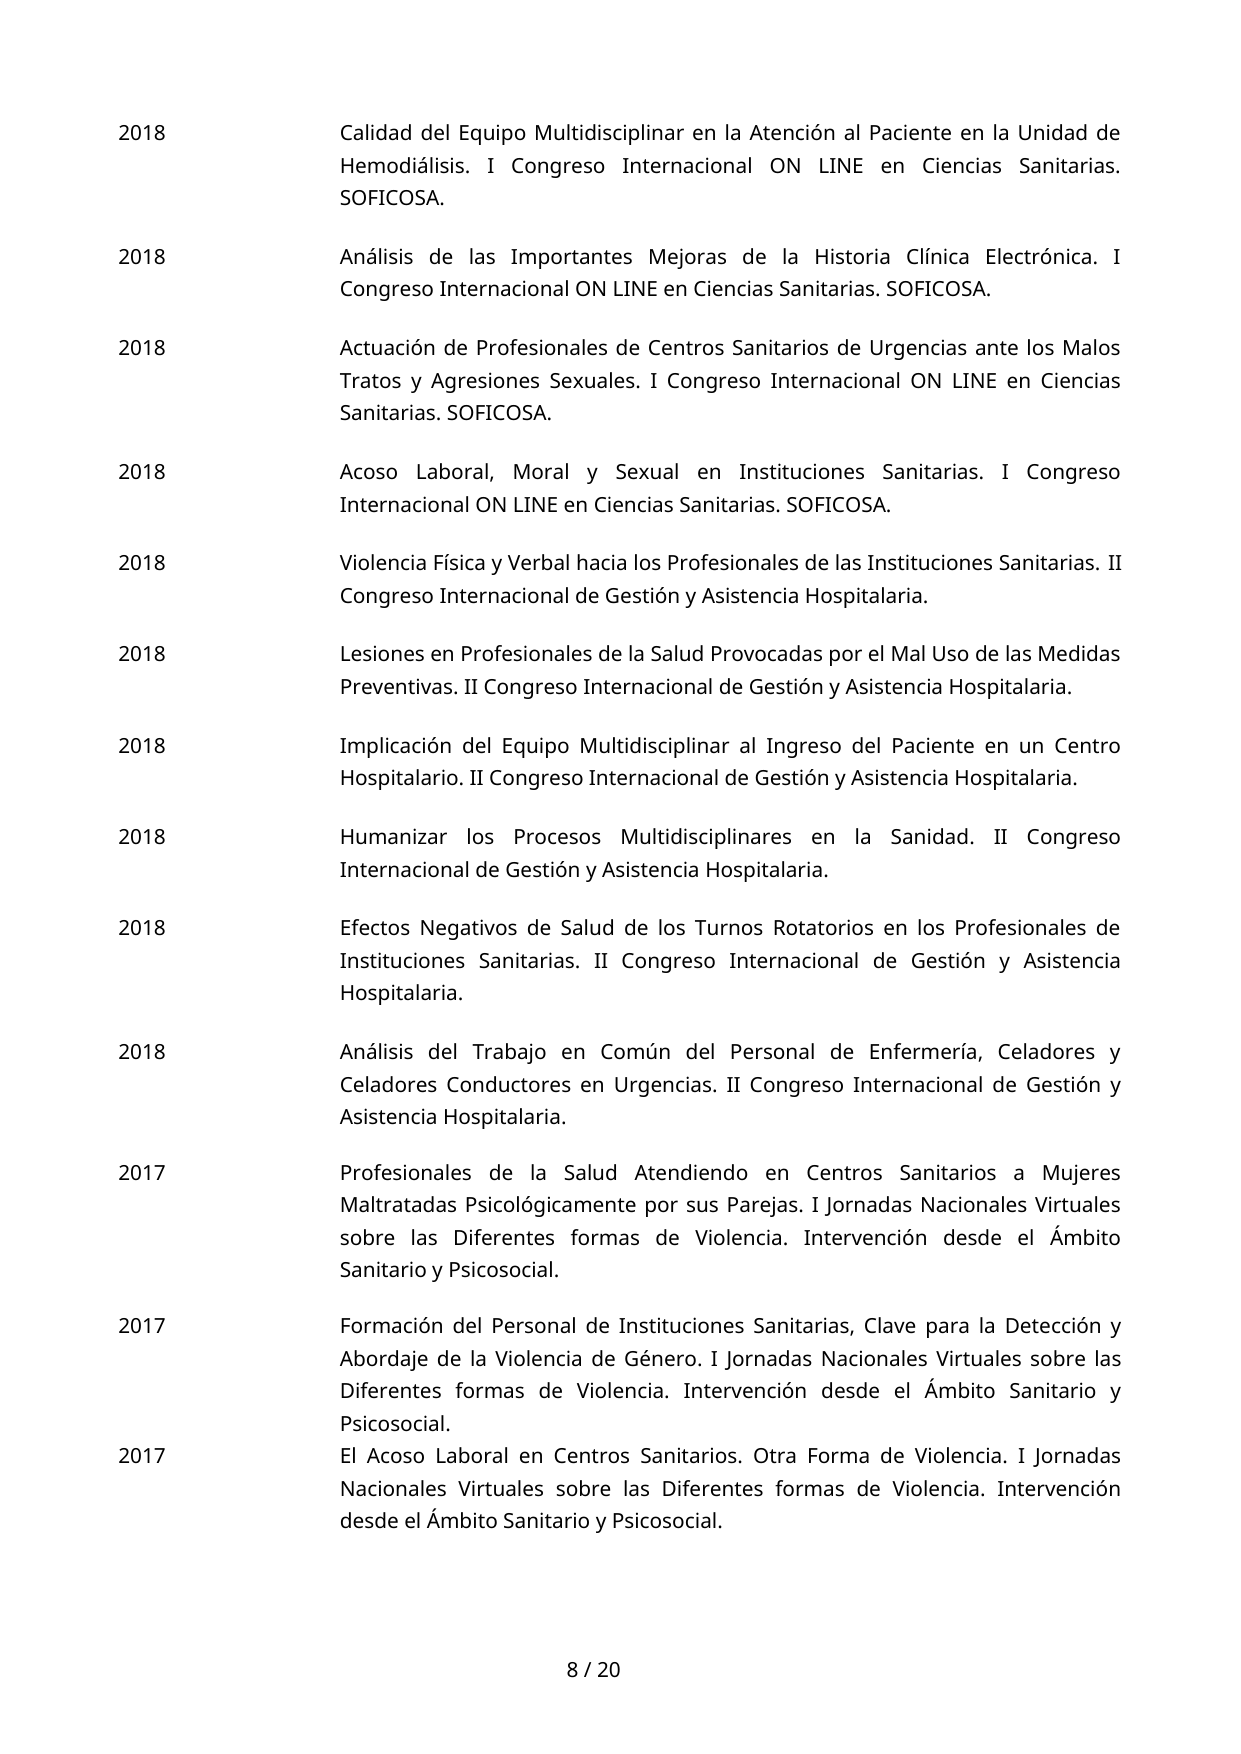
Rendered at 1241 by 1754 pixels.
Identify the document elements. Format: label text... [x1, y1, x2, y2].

text 2017 El Acoso Laboral en Centros Sanitarios. Otra Forma de Violencia. I Jornadas Nacionales Virtuales sobre las Diferentes formas de Violencia. Intervención desde el Ámbito Sanitario y Psicosocial. [118, 1441, 1122, 1535]
text 2017 Formación del Personal de Instituciones Sanitarias, Clave para la Detección y Abordaje de la Violencia de Género. I Jornadas Nacionales Virtuales sobre las Diferentes formas de Violencia. Intervención desde el Ámbito Sanitario y Psicosocial. [118, 1311, 1122, 1437]
text 2018 Violencia Física y Verbal hacia los Profesionales de las Instituciones Sanitarias. II Congreso Internacional de Gestión y Asistencia Hospitalaria. [118, 548, 1122, 609]
text 2018 Análisis del Trabajo en Común del Personal de Enfermería, Celadores y Celadores Conductores en Urgencias. II Congreso Internacional de Gestión y Asistencia Hospitalaria. [118, 1037, 1122, 1131]
text 2018 Implicación del Equipo Multidisciplinar al Ingreso del Paciente en un Centro Hospitalario. II Congreso Internacional de Gestión y Asistencia Hospitalaria. [118, 731, 1122, 792]
text 2018 Calidad del Equipo Multidisciplinar en la Atención al Paciente en la Unidad de Hemodiálisis. I Congreso Internacional ON LINE en Ciencias Sanitarias. SOFICOSA. [118, 118, 1122, 212]
text 2018 Efectos Negativos de Salud de los Turnos Rotatorios en los Profesionales de Instituciones Sanitarias. II Congreso Internacional de Gestión y Asistencia Hospitalaria. [118, 913, 1122, 1007]
text 2018 Lesiones en Profesionales de la Salud Provocadas por el Mal Uso de las Medidas Preventivas. II Congreso Internacional de Gestión y Asistencia Hospitalaria. [118, 639, 1122, 701]
text 2018 Análisis de las Importantes Mejoras de la Historia Clínica Electrónica. I Congreso Internacional ON LINE en Ciencias Sanitarias. SOFICOSA. [118, 242, 1122, 303]
text 2018 Actuación de Profesionales de Centros Sanitarios de Urgencias ante los Malos Tratos y Agresiones Sexuales. I Congreso Internacional ON LINE en Ciencias Sanitarias. SOFICOSA. [118, 333, 1122, 427]
text 2018 Acoso Laboral, Moral y Sexual en Instituciones Sanitarias. I Congreso Internacional ON LINE en Ciencias Sanitarias. SOFICOSA. [118, 457, 1122, 518]
text 2017 Profesionales de la Salud Atendiendo en Centros Sanitarios a Mujeres Maltratadas Psicológicamente por sus Parejas. I Jornadas Nacionales Virtuales sobre las Diferentes formas de Violencia. Intervención desde el Ámbito Sanitario y Psicosocial. [118, 1158, 1122, 1284]
text 2018 Humanizar los Procesos Multidisciplinares en la Sanidad. II Congreso Internacional de Gestión y Asistencia Hospitalaria. [118, 822, 1122, 883]
